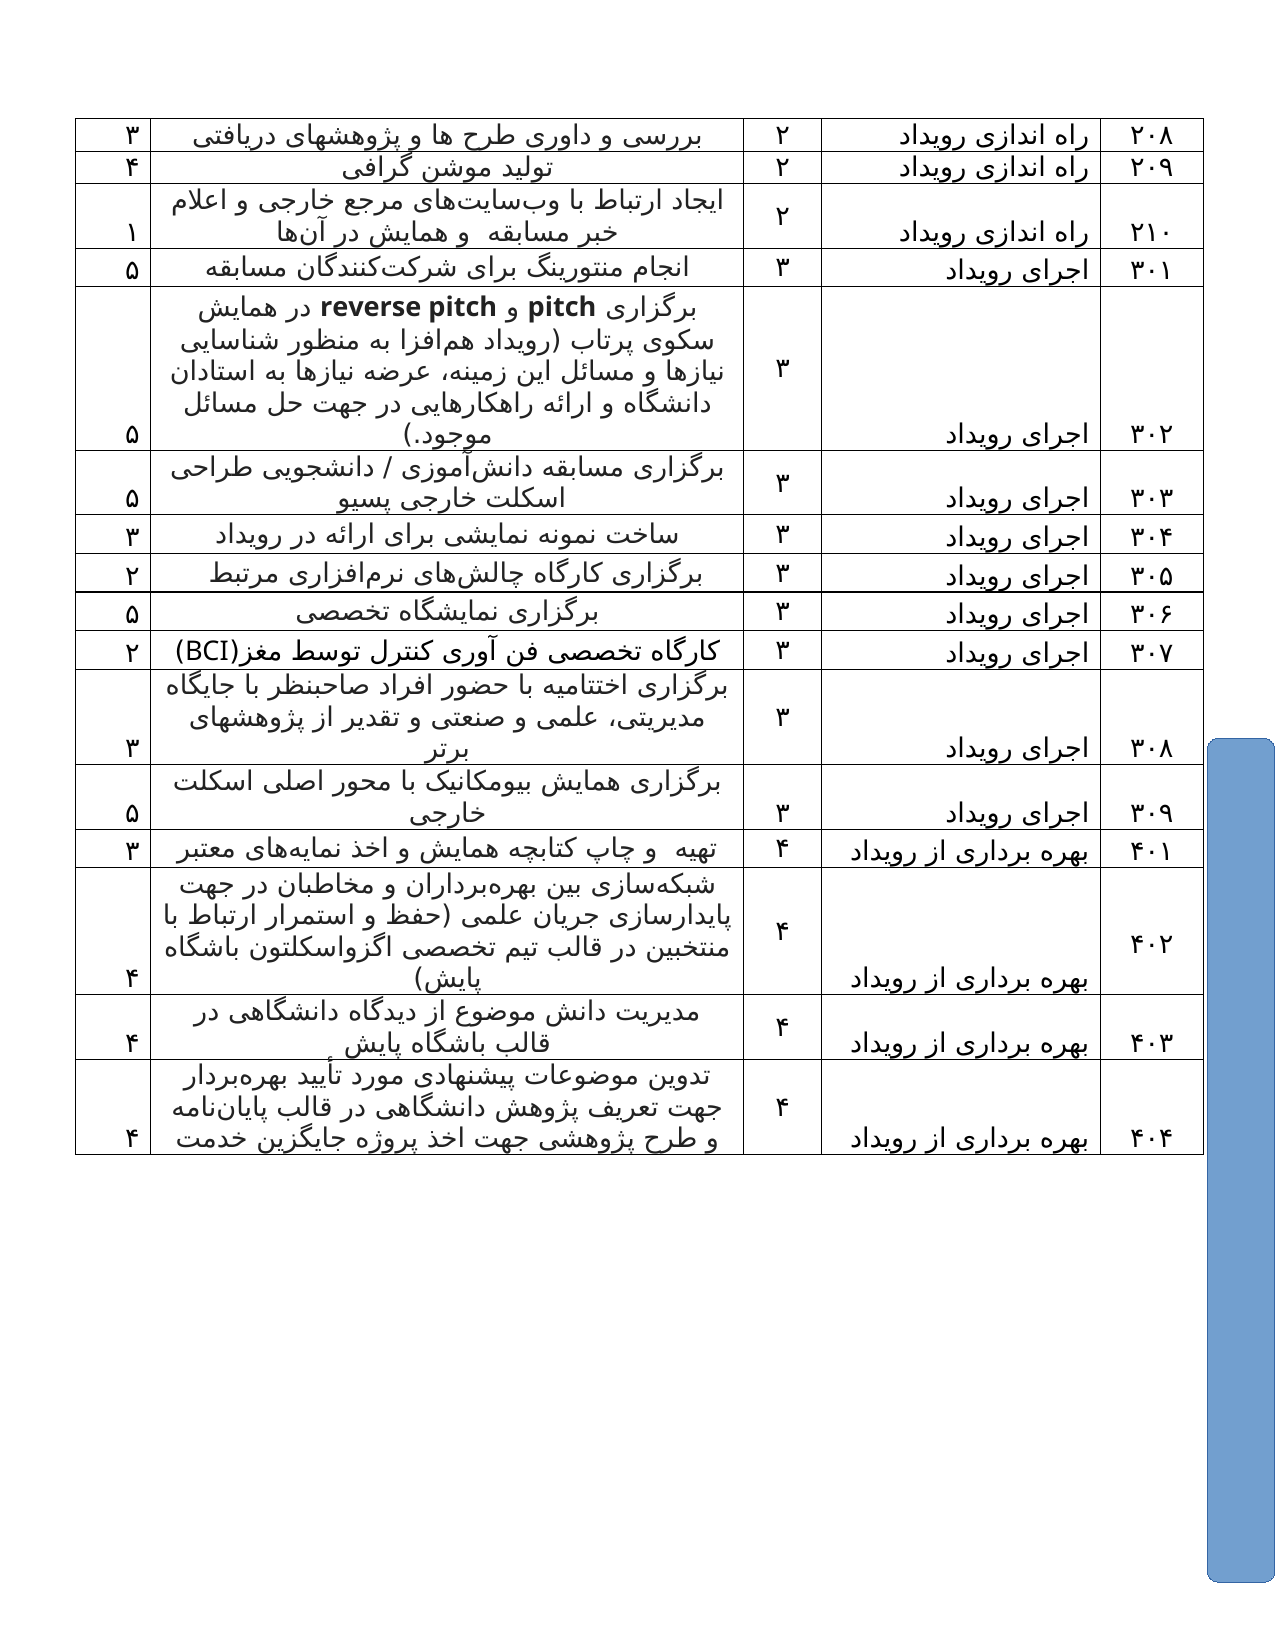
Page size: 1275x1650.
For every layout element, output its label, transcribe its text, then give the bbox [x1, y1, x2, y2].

table_cell ۳ [76, 670, 150, 764]
table_cell ۲ [76, 631, 150, 668]
table_cell ۳ [76, 119, 150, 151]
table_cell ۴ [76, 868, 150, 994]
table_cell ۳۰۴ [1101, 515, 1203, 553]
table_cell برگزاری نمایشگاه تخصصی [151, 593, 743, 630]
table_cell راه اندازی رویداد [822, 184, 1100, 247]
table_cell ۵ [76, 287, 150, 450]
table_cell ۵ [76, 249, 150, 286]
table_cell اجرای رویداد [822, 554, 1100, 591]
table_cell ۲ [744, 184, 821, 247]
table_cell ۴ [744, 830, 821, 867]
table_cell تولید موشن گرافی [151, 152, 743, 183]
table_cell ۳ [744, 554, 821, 591]
table_cell ۳ [744, 249, 821, 286]
table_cell برگزاری pitch و reverse pitch در همایش سکوی پرتاب (رویداد هم‌افزا به منظور شناسایی نیازها و مسائل این زمینه، عرضه نیازها به استادان دانشگاه و ارائه راهکارهایی در جهت حل مسائل موجود.) [151, 287, 743, 450]
table_cell ۱ [76, 184, 150, 247]
table_cell انجام منتورینگ برای شرکت‌کنندگان مسابقه [151, 249, 743, 286]
table_cell ۵ [76, 765, 150, 828]
table_cell برگزاری اختتامیه با حضور افراد صاحبنظر با جایگاه مدیریتی، علمی و صنعتی و تقدیر از پژوهشهای برتر [151, 670, 743, 764]
table_cell اجرای رویداد [822, 670, 1100, 764]
table_cell ۳ [76, 515, 150, 553]
table_cell برگزاری همایش بیومکانیک با محور اصلی اسکلت خارجی [151, 765, 743, 828]
table_cell اجرای رویداد [822, 451, 1100, 514]
table_cell ۵ [76, 593, 150, 630]
table_cell تدوین موضوعات پیشنهادی مورد تأیید بهره‌بردار جهت تعریف پژوهش دانشگاهی در قالب پایان‌نامه و طرح پژوهشی جهت اخذ پروژه جایگزین خدمت [151, 1060, 743, 1154]
table_cell اجرای رویداد [822, 631, 1100, 668]
table_cell ۳ [744, 593, 821, 630]
table_cell ۳ [744, 287, 821, 450]
table_cell ۲۰۹ [1101, 152, 1203, 183]
table_cell ایجاد ارتباط با وب‌سایت‌های مرجع خارجی و اعلام خبر مسابقه و همایش در آن‌ها [151, 184, 743, 247]
table_cell اجرای رویداد [822, 287, 1100, 450]
table_cell ۳ [744, 670, 821, 764]
table_cell ۳ [744, 765, 821, 828]
table_cell تهیه و چاپ کتابچه همایش و اخذ نمایه‌های معتبر [151, 830, 743, 867]
table_cell ۳ [744, 451, 821, 514]
table_cell ۴۰۳ [1101, 995, 1203, 1058]
table_cell ۴ [76, 995, 150, 1058]
table_cell ۳۰۱ [1101, 249, 1203, 286]
table_cell ۴ [744, 1060, 821, 1154]
table_cell اجرای رویداد [822, 515, 1100, 553]
table_cell بهره برداری از رویداد [822, 868, 1100, 994]
table_cell راه اندازی رویداد [822, 119, 1100, 151]
table_cell ۲ [744, 119, 821, 151]
table_cell ۴ [76, 152, 150, 183]
table_cell بهره برداری از رویداد [822, 1060, 1100, 1154]
table_cell اجرای رویداد [822, 593, 1100, 630]
table_cell ۳۰۶ [1101, 593, 1203, 630]
table_cell ۳۰۵ [1101, 554, 1203, 591]
table_cell ۲ [76, 554, 150, 591]
table_cell کارگاه تخصصی فن آوری کنترل توسط مغز(BCI) [151, 631, 743, 668]
table_cell ۲۰۸ [1101, 119, 1203, 151]
table_cell بهره برداری از رویداد [822, 995, 1100, 1058]
table_cell مدیریت دانش موضوع از دیدگاه دانشگاهی در قالب باشگاه پایش [151, 995, 743, 1058]
table_cell بررسی و داوری طرح ها و پژوهشهای دریافتی [151, 119, 743, 151]
table_cell بهره برداری از رویداد [822, 830, 1100, 867]
table_cell ۳۰۲ [1101, 287, 1203, 450]
table_cell ۳۰۹ [1101, 765, 1203, 828]
table_cell ۳۰۳ [1101, 451, 1203, 514]
table_cell ۳۰۸ [1101, 670, 1203, 764]
table_cell ۳ [744, 515, 821, 553]
table_cell ۴۰۴ [1101, 1060, 1203, 1154]
table_cell ۳ [744, 631, 821, 668]
table_cell شبکه‌سازی بین بهره‌برداران و مخاطبان در جهت پایدارسازی جریان علمی (حفظ و استمرار ارتباط با منتخبین در قالب تیم تخصصی اگزواسکلتون باشگاه پایش) [151, 868, 743, 994]
table_cell اجرای رویداد [822, 765, 1100, 828]
table_cell ۴ [744, 868, 821, 994]
table_cell راه اندازی رویداد [822, 152, 1100, 183]
table_cell اجرای رویداد [822, 249, 1100, 286]
table_cell ۲ [744, 152, 821, 183]
table_cell ۲۱۰ [1101, 184, 1203, 247]
table_cell برگزاری کارگاه چالش‌های نرم‌افزاری مرتبط [151, 554, 743, 591]
table_cell ۳ [76, 830, 150, 867]
table_cell ۴۰۲ [1101, 868, 1203, 994]
table_cell ۴ [744, 995, 821, 1058]
table_cell ۳۰۷ [1101, 631, 1203, 668]
table_cell ساخت نمونه نمایشی برای ارائه در رویداد [151, 515, 743, 553]
table_cell برگزاری مسابقه دانش‌آموزی / دانشجویی طراحی اسکلت خارجی پسیو [151, 451, 743, 514]
table_cell ۴۰۱ [1101, 830, 1203, 867]
table_cell ۴ [76, 1060, 150, 1154]
table_cell ۵ [76, 451, 150, 514]
